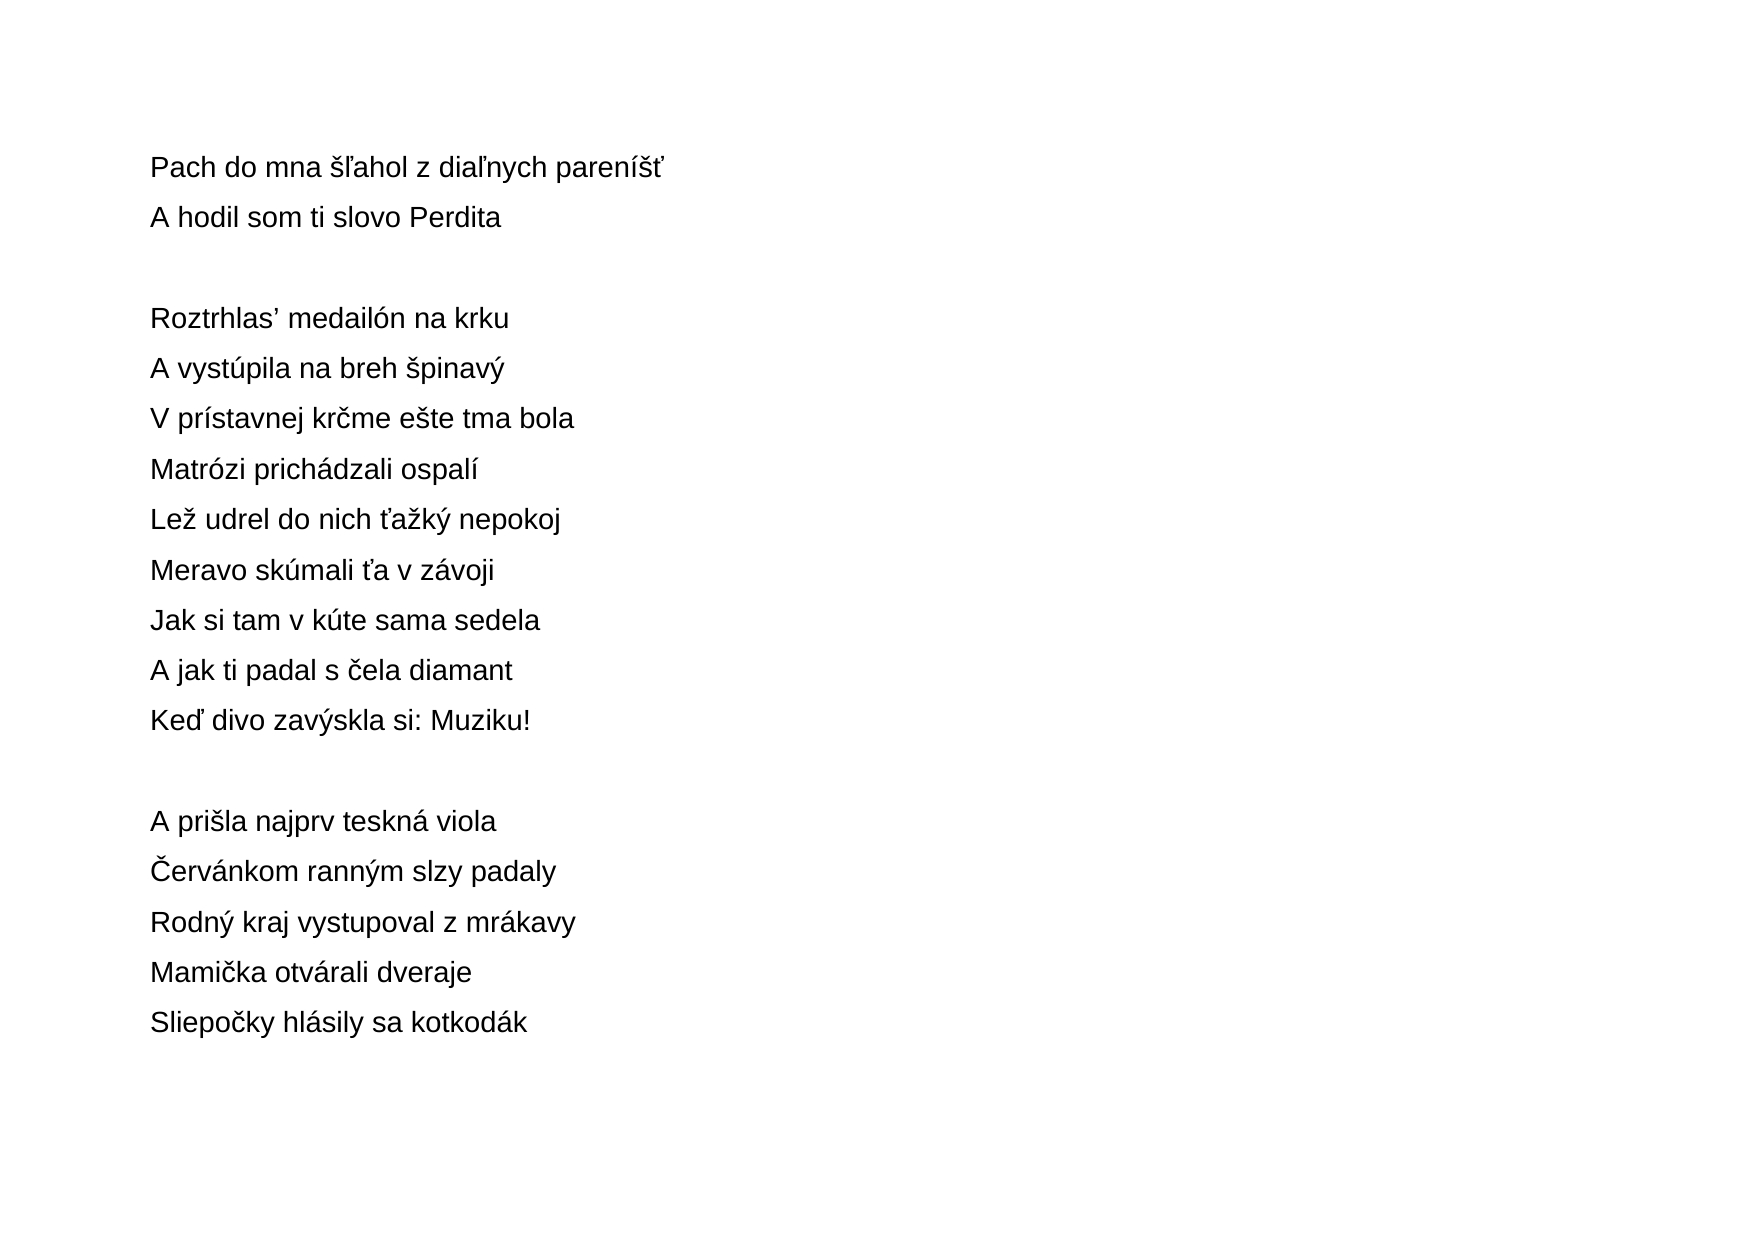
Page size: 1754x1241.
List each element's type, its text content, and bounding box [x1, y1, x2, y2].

text Sliepočky hlásily sa kotkodák [150, 1005, 1242, 1039]
text Jak si tam v kúte sama sedela [150, 603, 1242, 636]
text Mamička otvárali dveraje [150, 955, 1242, 988]
text A prišla najprv teskná viola [150, 804, 1242, 838]
text Rodný kraj vystupoval z mrákavy [150, 905, 1242, 938]
text A jak ti padal s čela diamant [150, 653, 1242, 687]
text Keď divo zavýskla si: Muziku! [150, 703, 1242, 737]
text Matrózi prichádzali ospalí [150, 452, 1242, 485]
text Lež udrel do nich ťažký nepokoj [150, 502, 1242, 536]
text Roztrhlas’ medailón na krku [150, 301, 1242, 334]
text Červánkom ranným slzy padaly [150, 854, 1242, 888]
text A hodil som ti slovo Perdita [150, 200, 1242, 234]
text Meravo skúmali ťa v závoji [150, 552, 1242, 586]
text A vystúpila na breh špinavý [150, 351, 1242, 385]
text Pach do mna šľahol z diaľnych pareníšť [150, 150, 1242, 183]
text V prístavnej krčme ešte tma bola [150, 402, 1242, 435]
